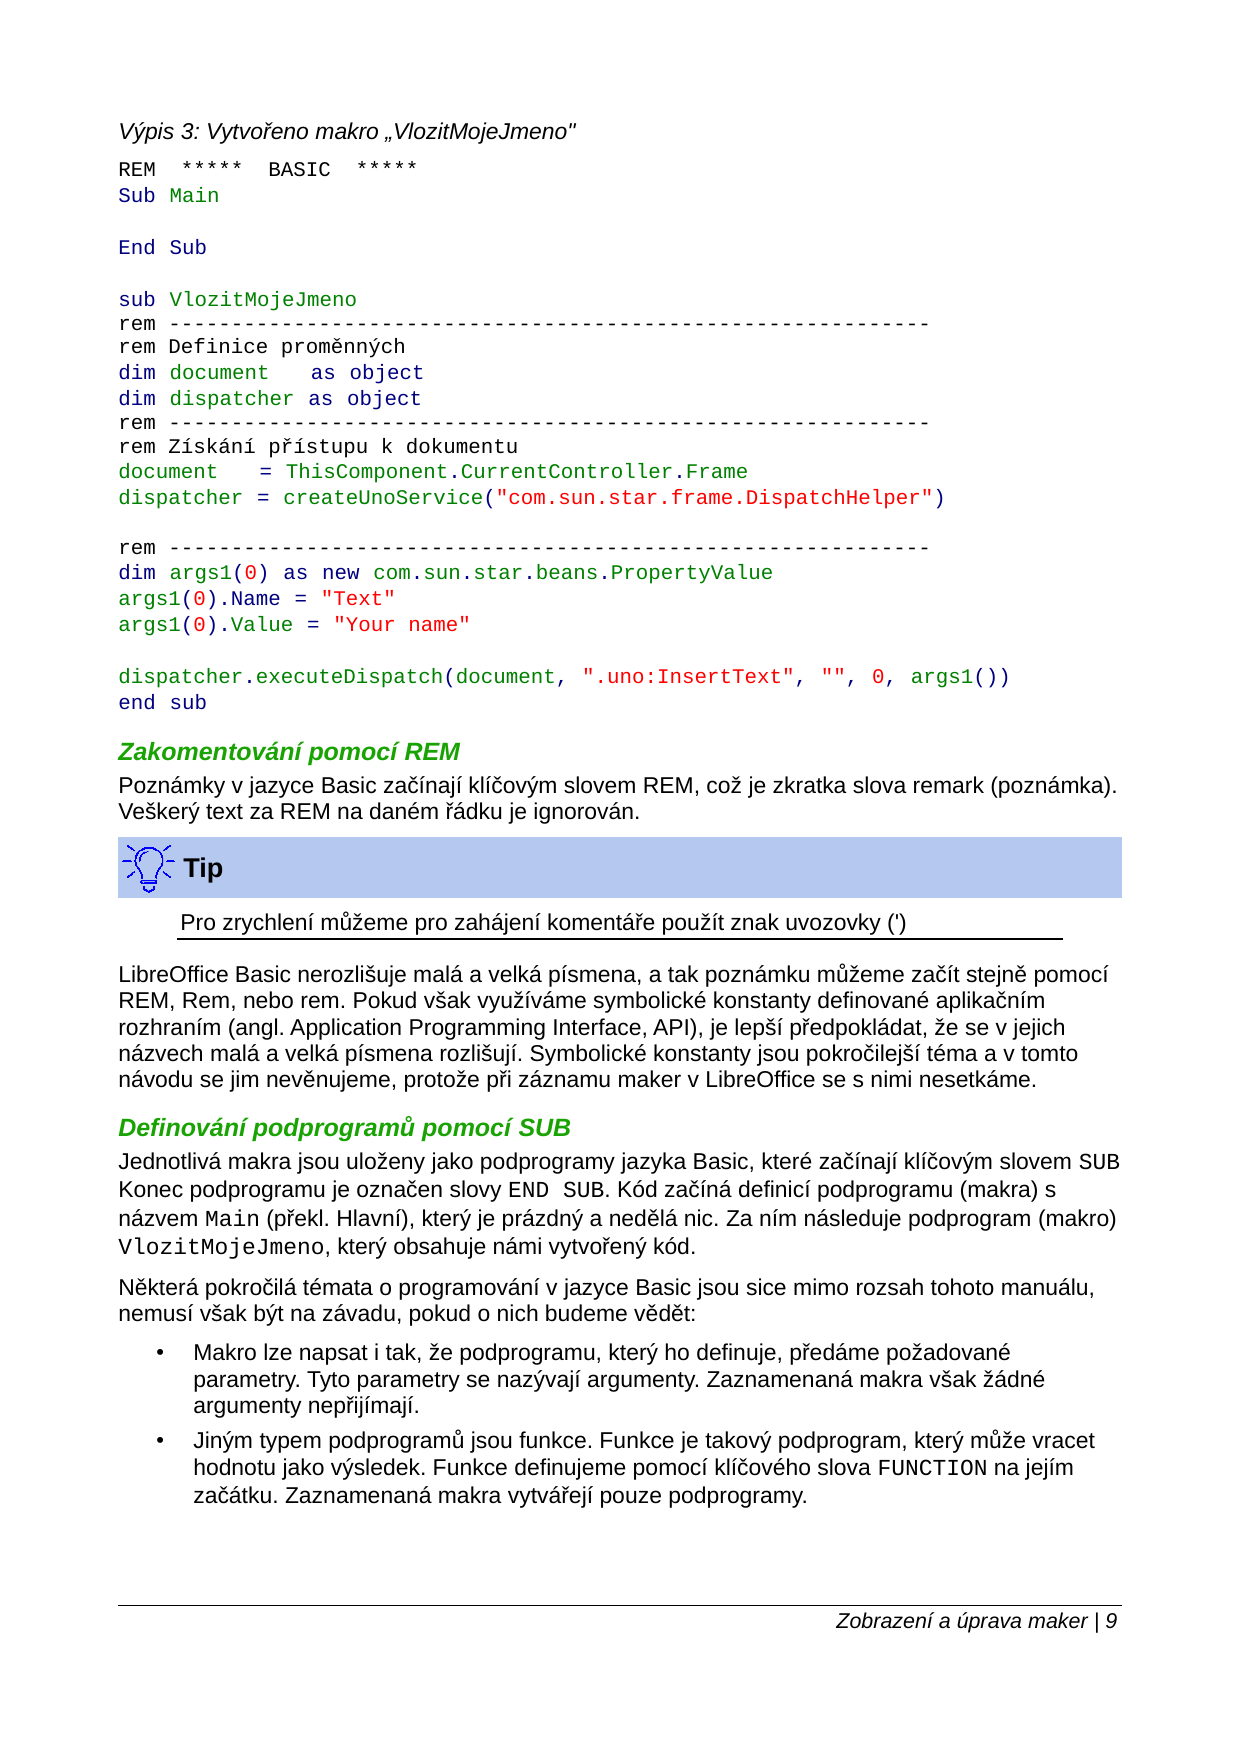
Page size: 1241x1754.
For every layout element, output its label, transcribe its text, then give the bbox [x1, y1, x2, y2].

text dispatcher.executeDispatch(document, ".uno:InsertText", "", 0, args1()) [118, 664, 1122, 690]
text Jednotlivá makra jsou uloženy jako podprogramy jazyka Basic, které začínají klíčovým slovem SUB Konec podprogramu je označen slovy END SUB. Kód začíná definicí podprogramu (makra) s názvem Main (překl. Hlavní), který je prázdný a nedělá nic. Za ním následuje podprogram (makro) VlozitMojeJmeno, který obsahuje námi vytvořený kód. [118, 1148, 1122, 1261]
text dispatcher = createUnoService("com.sun.star.frame.DispatchHelper") [118, 485, 1122, 511]
text Pro zrychlení můžeme pro zahájení komentáře použít znak uvozovky (') [177, 906, 1063, 938]
text Výpis 3: Vytvořeno makro „VlozitMojeJmeno" [118, 118, 1122, 144]
text REM ***** BASIC ***** [118, 159, 1122, 183]
text dim args1(0) as new com.sun.star.beans.PropertyValue [118, 561, 1122, 587]
text Poznámky v jazyce Basic začínají klíčovým slovem REM, což je zkratka slova remark (poznámka). Veškerý text za REM na daném řádku je ignorován. [118, 772, 1122, 824]
subtitle Zakomentování pomocí REM [118, 737, 1122, 766]
list Makro lze napsat i tak, že podprogramu, který ho definuje, předáme požadované parametry. Tyto parametry se nazývají argumenty. Zaznamenaná makra však žádné argumenty nepřijímají. [156, 1339, 1122, 1418]
list Jiným typem podprogramů jsou funkce. Funkce je takový podprogram, který může vracet hodnotu jako výsledek. Funkce definujeme pomocí klíčového slova FUNCTION na jejím začátku. Zaznamenaná makra vytvářejí pouze podprogramy. [156, 1427, 1122, 1508]
text dim document as object [118, 360, 1122, 386]
text rem ------------------------------------------------------------- [118, 313, 1122, 336]
text Sub Main [118, 183, 1122, 209]
text End Sub [118, 235, 1122, 261]
text rem ------------------------------------------------------------- [118, 412, 1122, 436]
text document = ThisComponent.CurrentController.Frame [118, 459, 1122, 485]
text sub VlozitMojeJmeno [118, 287, 1122, 313]
text args1(0).Value = "Your name" [118, 613, 1122, 638]
text end sub [118, 690, 1122, 716]
text args1(0).Name = "Text" [118, 587, 1122, 613]
subtitle Definování podprogramů pomocí SUB [118, 1113, 1122, 1142]
text dim dispatcher as object [118, 386, 1122, 412]
picture [119, 837, 179, 897]
text rem Získání přístupu k dokumentu [118, 436, 1122, 459]
subtitle Tip [118, 837, 1122, 898]
text rem ------------------------------------------------------------- [118, 537, 1122, 561]
text Některá pokročilá témata o programování v jazyce Basic jsou sice mimo rozsah tohoto manuálu, nemusí však být na závadu, pokud o nich budeme vědět: [118, 1274, 1122, 1327]
text rem Definice proměnných [118, 336, 1122, 360]
text LibreOffice Basic nerozlišuje malá a velká písmena, a tak poznámku můžeme začít stejně pomocí REM, Rem, nebo rem. Pokud však využíváme symbolické konstanty definované aplikačním rozhraním (angl. Application Programming Interface, API), je lepší předpokládat, že se v jejich názvech malá a velká písmena rozlišují. Symbolické konstanty jsou pokročilejší téma a v tomto návodu se jim nevěnujeme, protože při záznamu maker v LibreOffice se s nimi nesetkáme. [118, 961, 1122, 1093]
